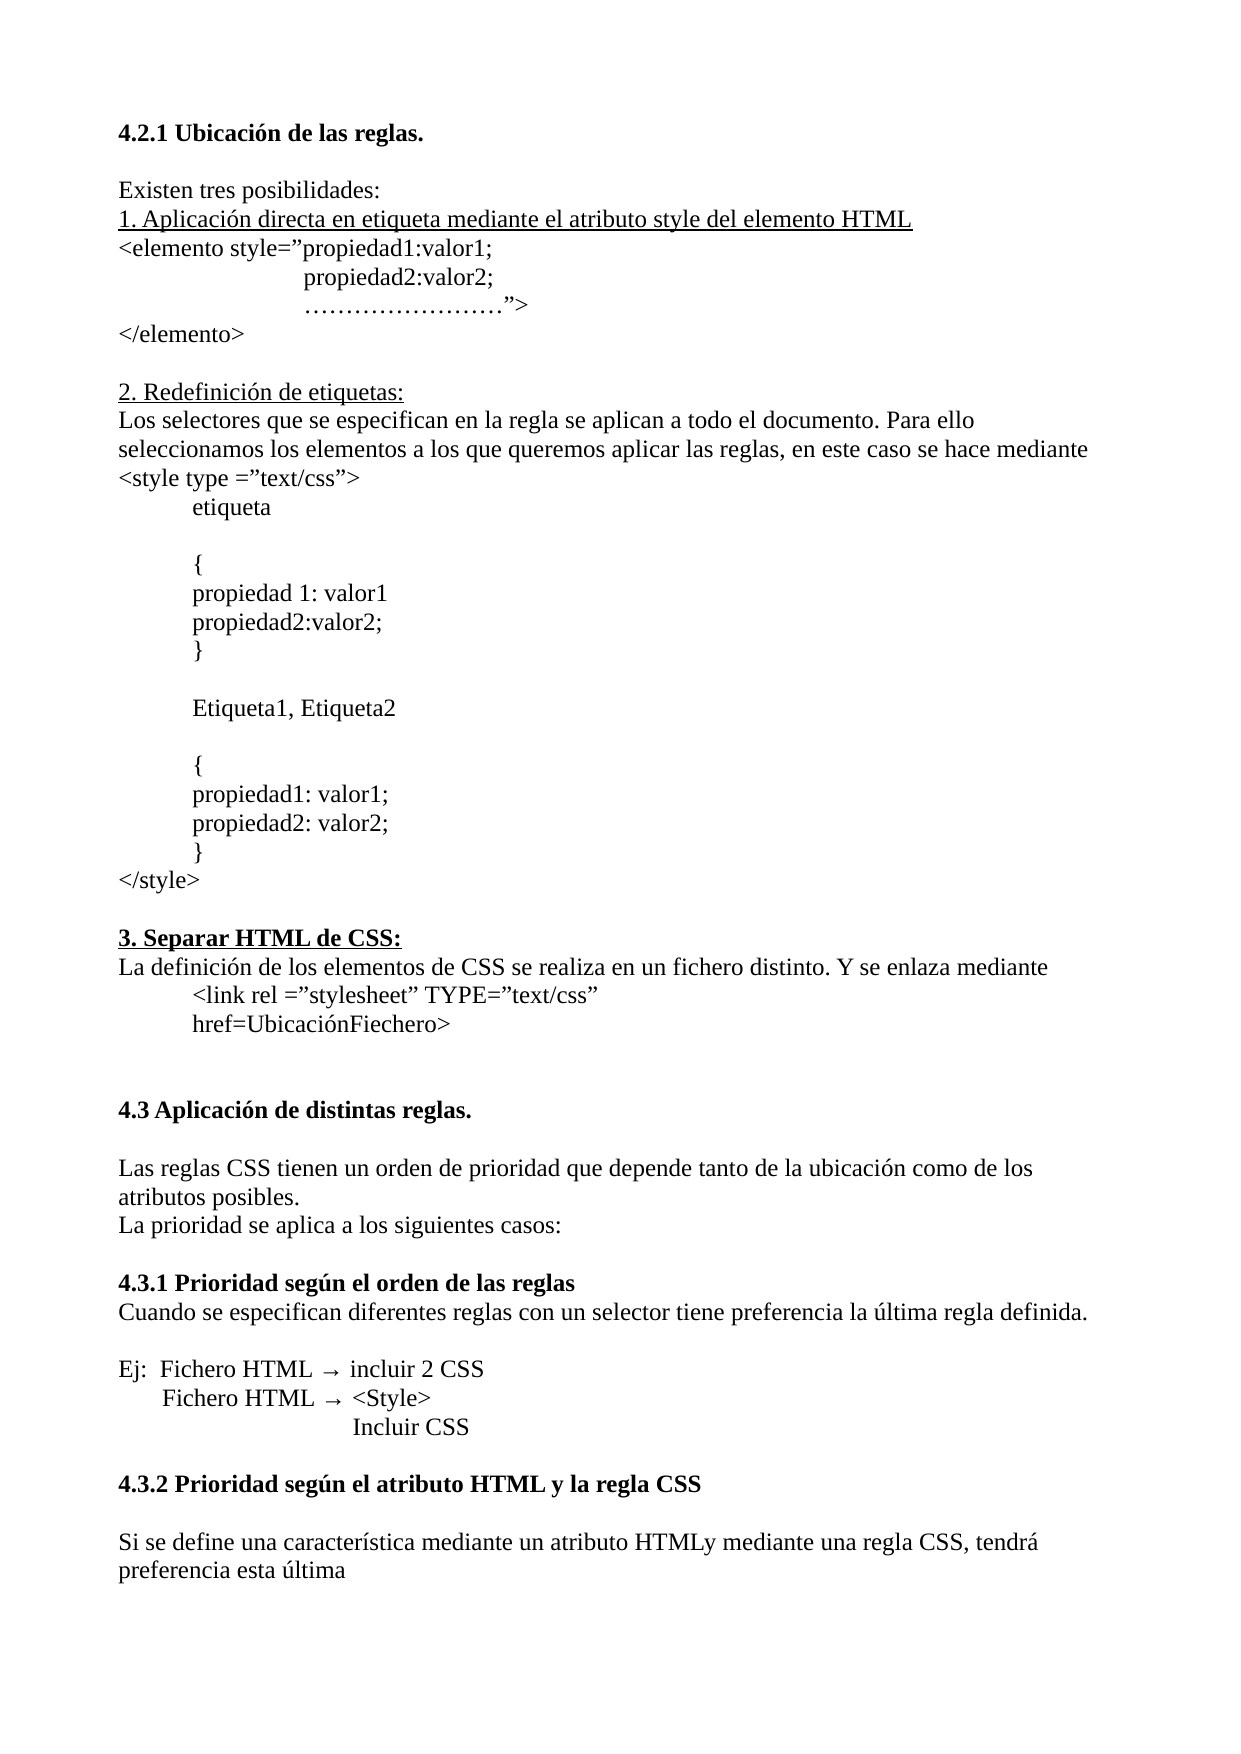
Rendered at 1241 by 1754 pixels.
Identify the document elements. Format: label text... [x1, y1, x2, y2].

text </elemento> [118, 319, 1122, 348]
text <style type =”text/css”> [118, 463, 1122, 492]
text La definición de los elementos de CSS se realiza en un fichero distinto. Y se enlaza mediante [118, 952, 1122, 981]
text ……………………”> [118, 291, 1122, 319]
text etiqueta [118, 492, 1122, 521]
text href=UbicaciónFiechero> [118, 1009, 1122, 1038]
text { [118, 549, 1122, 578]
text La prioridad se aplica a los siguientes casos: [118, 1211, 1122, 1239]
text 1. Aplicación directa en etiqueta mediante el atributo style del elemento HTML [118, 204, 1122, 233]
text Incluir CSS [118, 1412, 1122, 1441]
text Existen tres posibilidades: [118, 176, 1122, 204]
text </style> [118, 866, 1122, 894]
text propiedad2:valor2; [118, 607, 1122, 636]
text 4.2.1 Ubicación de las reglas. [118, 118, 1122, 147]
text <link rel =”stylesheet” TYPE=”text/css” [118, 981, 1122, 1009]
text Cuando se especifican diferentes reglas con un selector tiene preferencia la última regla definida. [118, 1297, 1122, 1326]
text } [118, 636, 1122, 664]
text Ej: Fichero HTML → incluir 2 CSS [118, 1354, 1122, 1383]
text Los selectores que se especifican en la regla se aplican a todo el documento. Para ello seleccionamos los elementos a los que queremos aplicar las reglas, en este caso se hace mediante [118, 406, 1122, 463]
text 4.3 Aplicación de distintas reglas. [118, 1096, 1122, 1124]
text propiedad1: valor1; [118, 779, 1122, 808]
text <elemento style=”propiedad1:valor1; [118, 233, 1122, 262]
text Si se define una característica mediante un atributo HTMLy mediante una regla CSS, tendrá preferencia esta última [118, 1527, 1122, 1584]
text { [118, 751, 1122, 779]
text propiedad 1: valor1 [118, 578, 1122, 607]
text Etiqueta1, Etiqueta2 [118, 693, 1122, 722]
text 2. Redefinición de etiquetas: [118, 377, 1122, 406]
text 4.3.2 Prioridad según el atributo HTML y la regla CSS [118, 1469, 1122, 1498]
text propiedad2:valor2; [118, 262, 1122, 291]
text 3. Separar HTML de CSS: [118, 923, 1122, 952]
text Las reglas CSS tienen un orden de prioridad que depende tanto de la ubicación como de los atributos posibles. [118, 1153, 1122, 1211]
text propiedad2: valor2; [118, 808, 1122, 837]
text Fichero HTML → <Style> [118, 1383, 1122, 1412]
text } [118, 837, 1122, 866]
text 4.3.1 Prioridad según el orden de las reglas [118, 1268, 1122, 1297]
